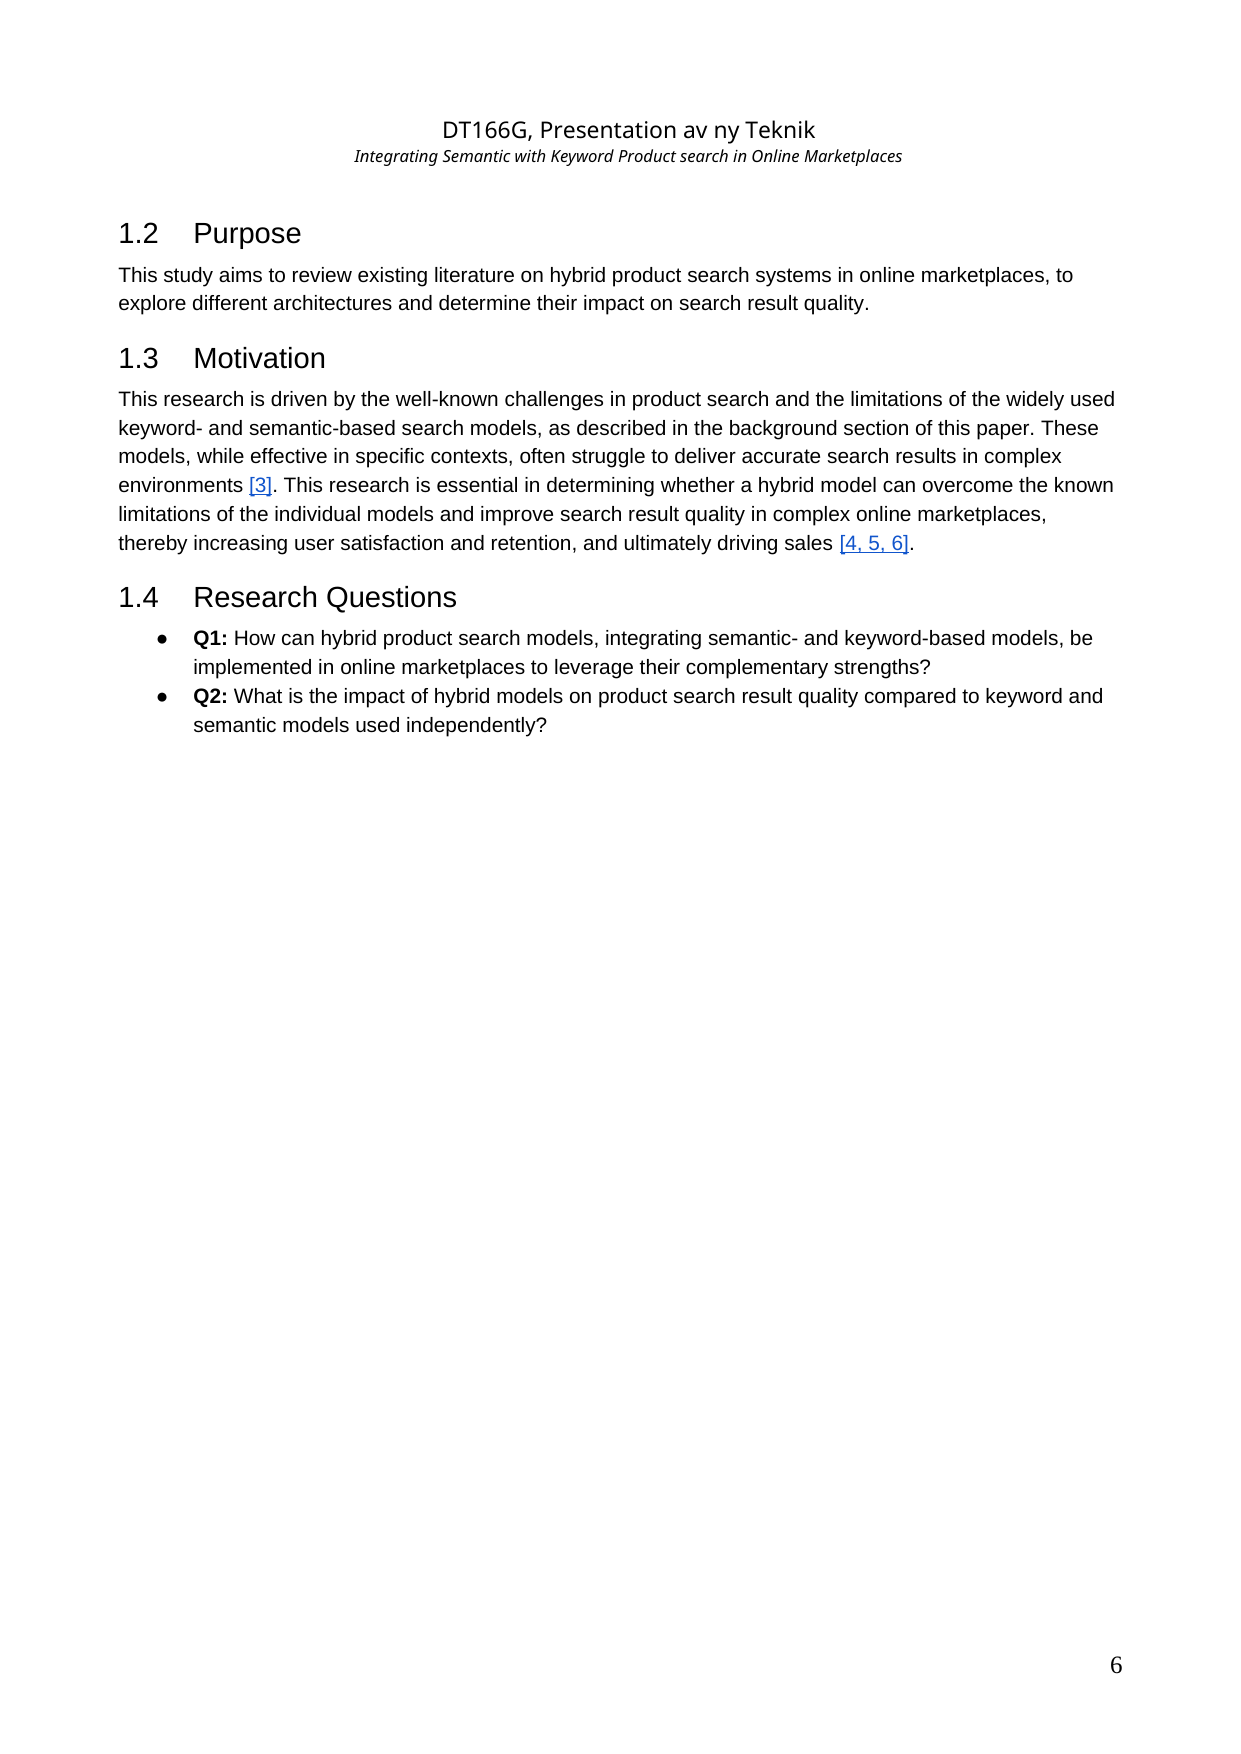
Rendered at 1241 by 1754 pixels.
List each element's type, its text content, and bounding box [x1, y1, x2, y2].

subtitle Motivation [118, 341, 1122, 374]
text This research is driven by the well-known challenges in product search and the limitations of the widely used keyword- and semantic-based search models, as described in the background section of this paper. These models, while effective in specific contexts, often struggle to deliver accurate search results in complex environments [3]. This research is essential in determining whether a hybrid model can overcome the known limitations of the individual models and improve search result quality in complex online marketplaces, thereby increasing user satisfaction and retention, and ultimately driving sales [4, 5, 6]. [118, 387, 1122, 554]
list Q1: How can hybrid product search models, integrating semantic- and keyword-based models, be implemented in online marketplaces to leverage their complementary strengths? [156, 626, 1122, 679]
subtitle Purpose [118, 216, 1122, 250]
text This study aims to review existing literature on hybrid product search systems in online marketplaces, to explore different architectures and determine their impact on search result quality. [118, 262, 1122, 315]
subtitle Research Questions [118, 580, 1122, 614]
list Q2: What is the impact of hybrid models on product search result quality compared to keyword and semantic models used independently? [156, 684, 1122, 737]
